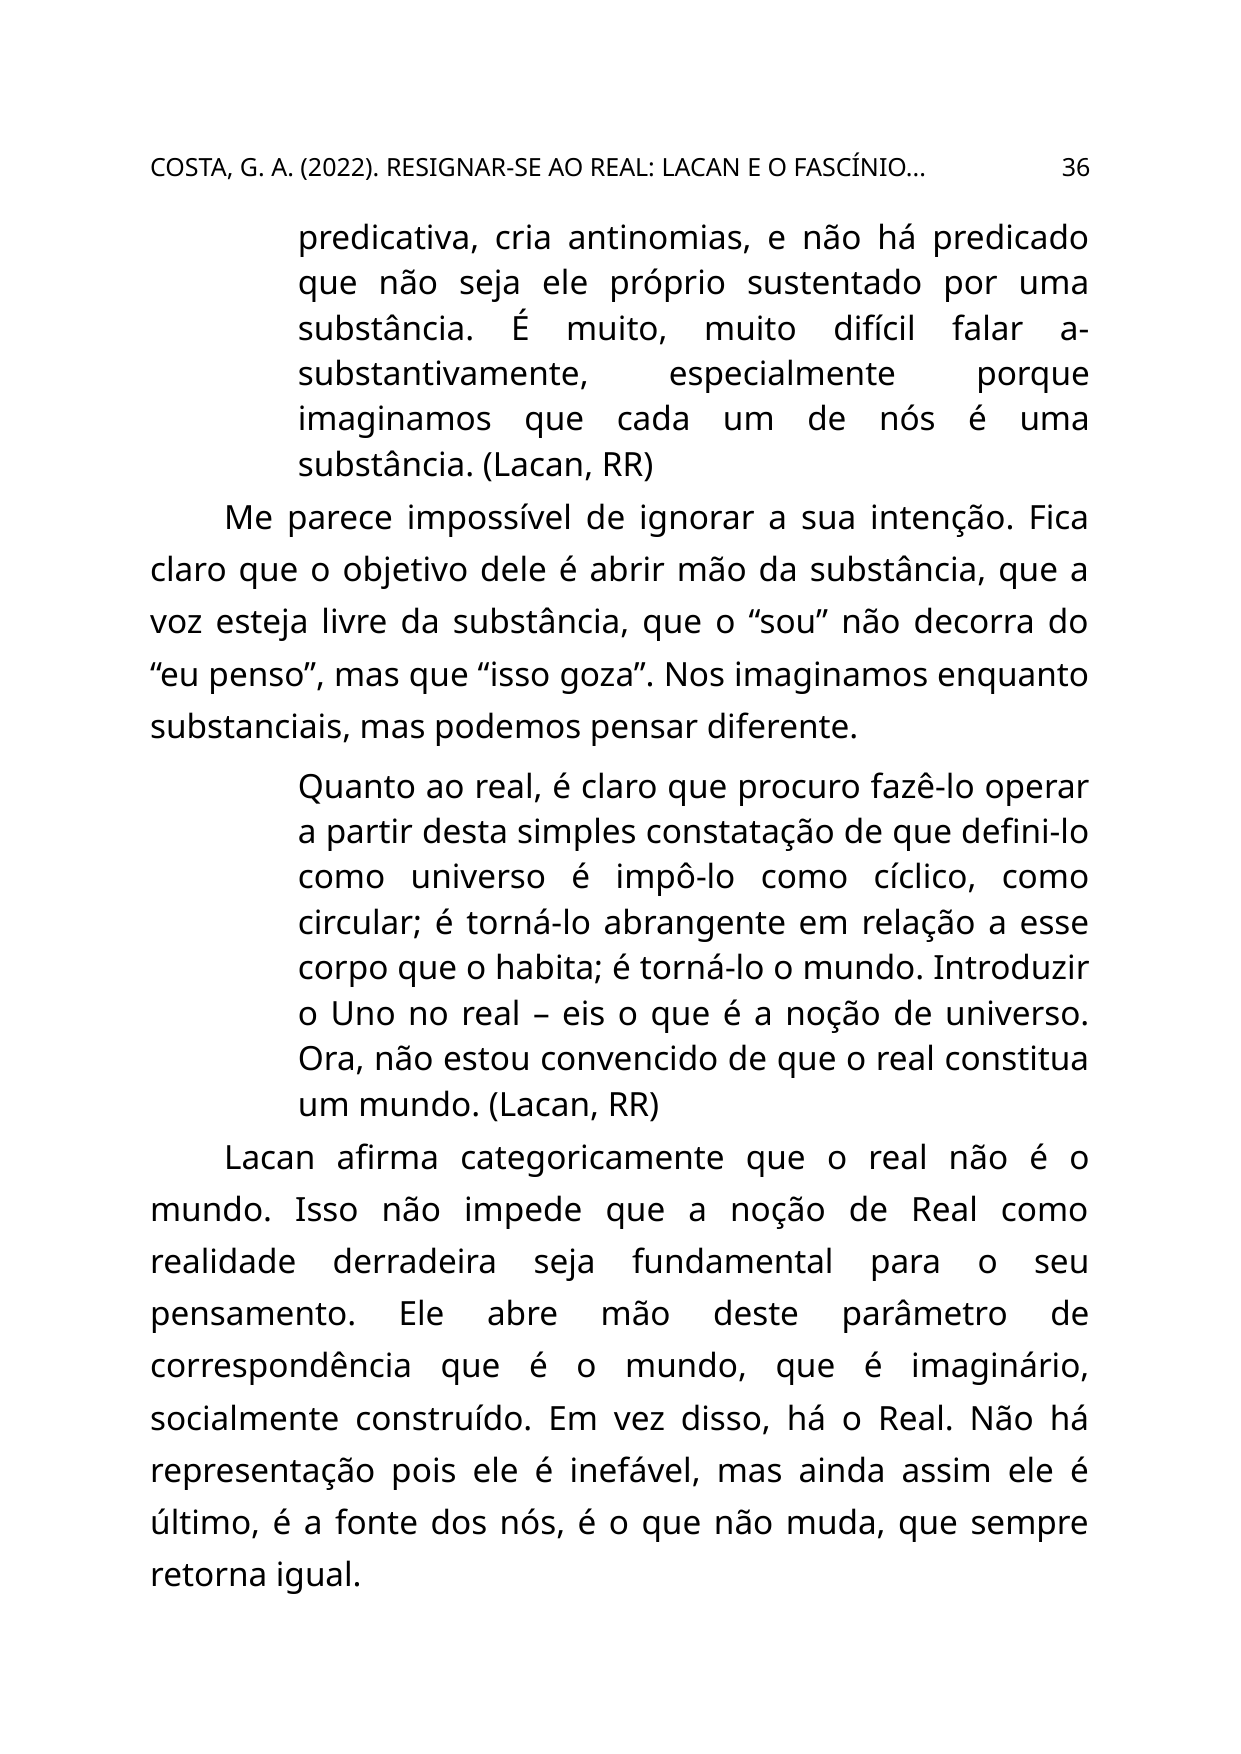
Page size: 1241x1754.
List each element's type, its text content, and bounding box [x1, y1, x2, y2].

text Me parece impossível de ignorar a sua intenção. Fica claro que o objetivo dele é abrir mão da substância, que a voz esteja livre da substância, que o “sou” não decorra do “eu penso”, mas que “isso goza”. Nos imaginamos enquanto substanciais, mas podemos pensar diferente. [150, 494, 1090, 748]
text Lacan afirma categoricamente que o real não é o mundo. Isso não impede que a noção de Real como realidade derradeira seja fundamental para o seu pensamento. Ele abre mão deste parâmetro de correspondência que é o mundo, que é imaginário, socialmente construído. Em vez disso, há o Real. Não há representação pois ele é inefável, mas ainda assim ele é último, é a fonte dos nós, é o que não muda, que sempre retorna igual. [150, 1133, 1090, 1596]
text Quanto ao real, é claro que procuro fazê-lo operar a partir desta simples constatação de que defini-lo como universo é impô-lo como cíclico, como circular; é torná-lo abrangente em relação a esse corpo que o habita; é torná-lo o mundo. Introduzir o Uno no real – eis o que é a noção de universo. Ora, não estou convencido de que o real constitua um mundo. (Lacan, RR) [298, 762, 1090, 1126]
text predicativa, cria antinomias, e não há predicado que não seja ele próprio sustentado por uma substância. É muito, muito difícil falar a-substantivamente, especialmente porque imaginamos que cada um de nós é uma substância. (Lacan, RR) [298, 213, 1090, 486]
